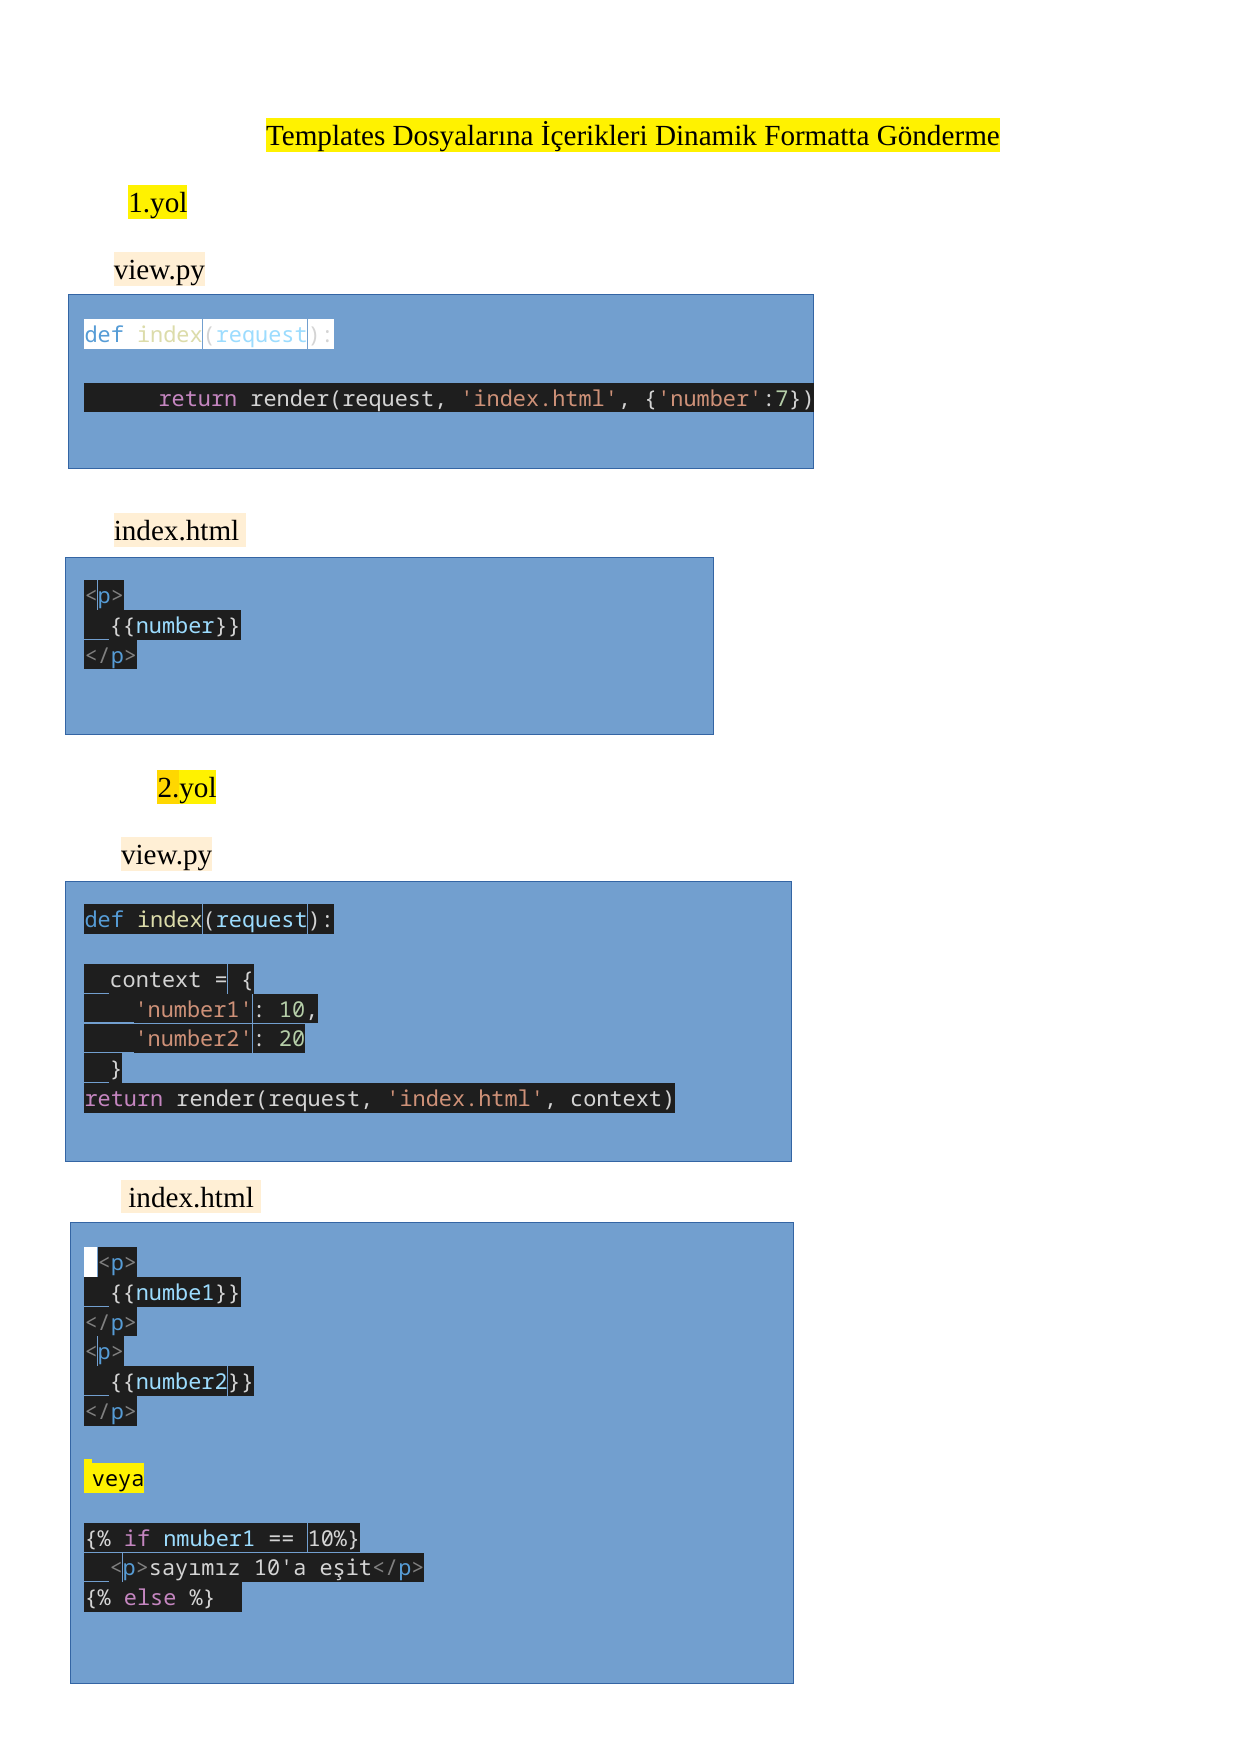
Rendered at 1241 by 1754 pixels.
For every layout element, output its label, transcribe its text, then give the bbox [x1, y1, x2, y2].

text <p>sayımız 10'a eşit</p> [794, 1552, 1181, 1582]
text def index(request): [792, 904, 1181, 934]
text def index(request): [814, 319, 1181, 349]
text 2.yol [84, 770, 1181, 804]
text </p> [794, 1396, 1181, 1426]
text </p> [714, 640, 1181, 669]
text view.py [84, 252, 1181, 286]
text <p> [794, 1336, 1181, 1366]
text {% else %} [794, 1582, 1181, 1612]
text {{number2}} [794, 1366, 1181, 1396]
text <p> [794, 1247, 1181, 1277]
text index.html [84, 513, 1181, 547]
text } [792, 1053, 1181, 1083]
text 'number1': 10, [792, 994, 1181, 1023]
text 'number2': 20 [792, 1023, 1181, 1053]
text </p> [794, 1307, 1181, 1336]
text Templates Dosyalarına İçerikleri Dinamik Formatta Gönderme [84, 118, 1181, 152]
text return render(request, 'index.html', context) [792, 1083, 1181, 1113]
text {% if nmuber1 == 10%} [794, 1523, 1181, 1552]
text view.py [84, 837, 1181, 871]
text 1.yol [84, 185, 1181, 219]
text return render(request, 'index.html', {'number':7}) [814, 383, 1181, 412]
text {{number}} [714, 610, 1181, 640]
text index.html [84, 1180, 1181, 1213]
text <p> [714, 580, 1181, 610]
text {{numbe1}} [794, 1277, 1181, 1307]
text context = { [792, 964, 1181, 994]
text veya [794, 1459, 1181, 1493]
